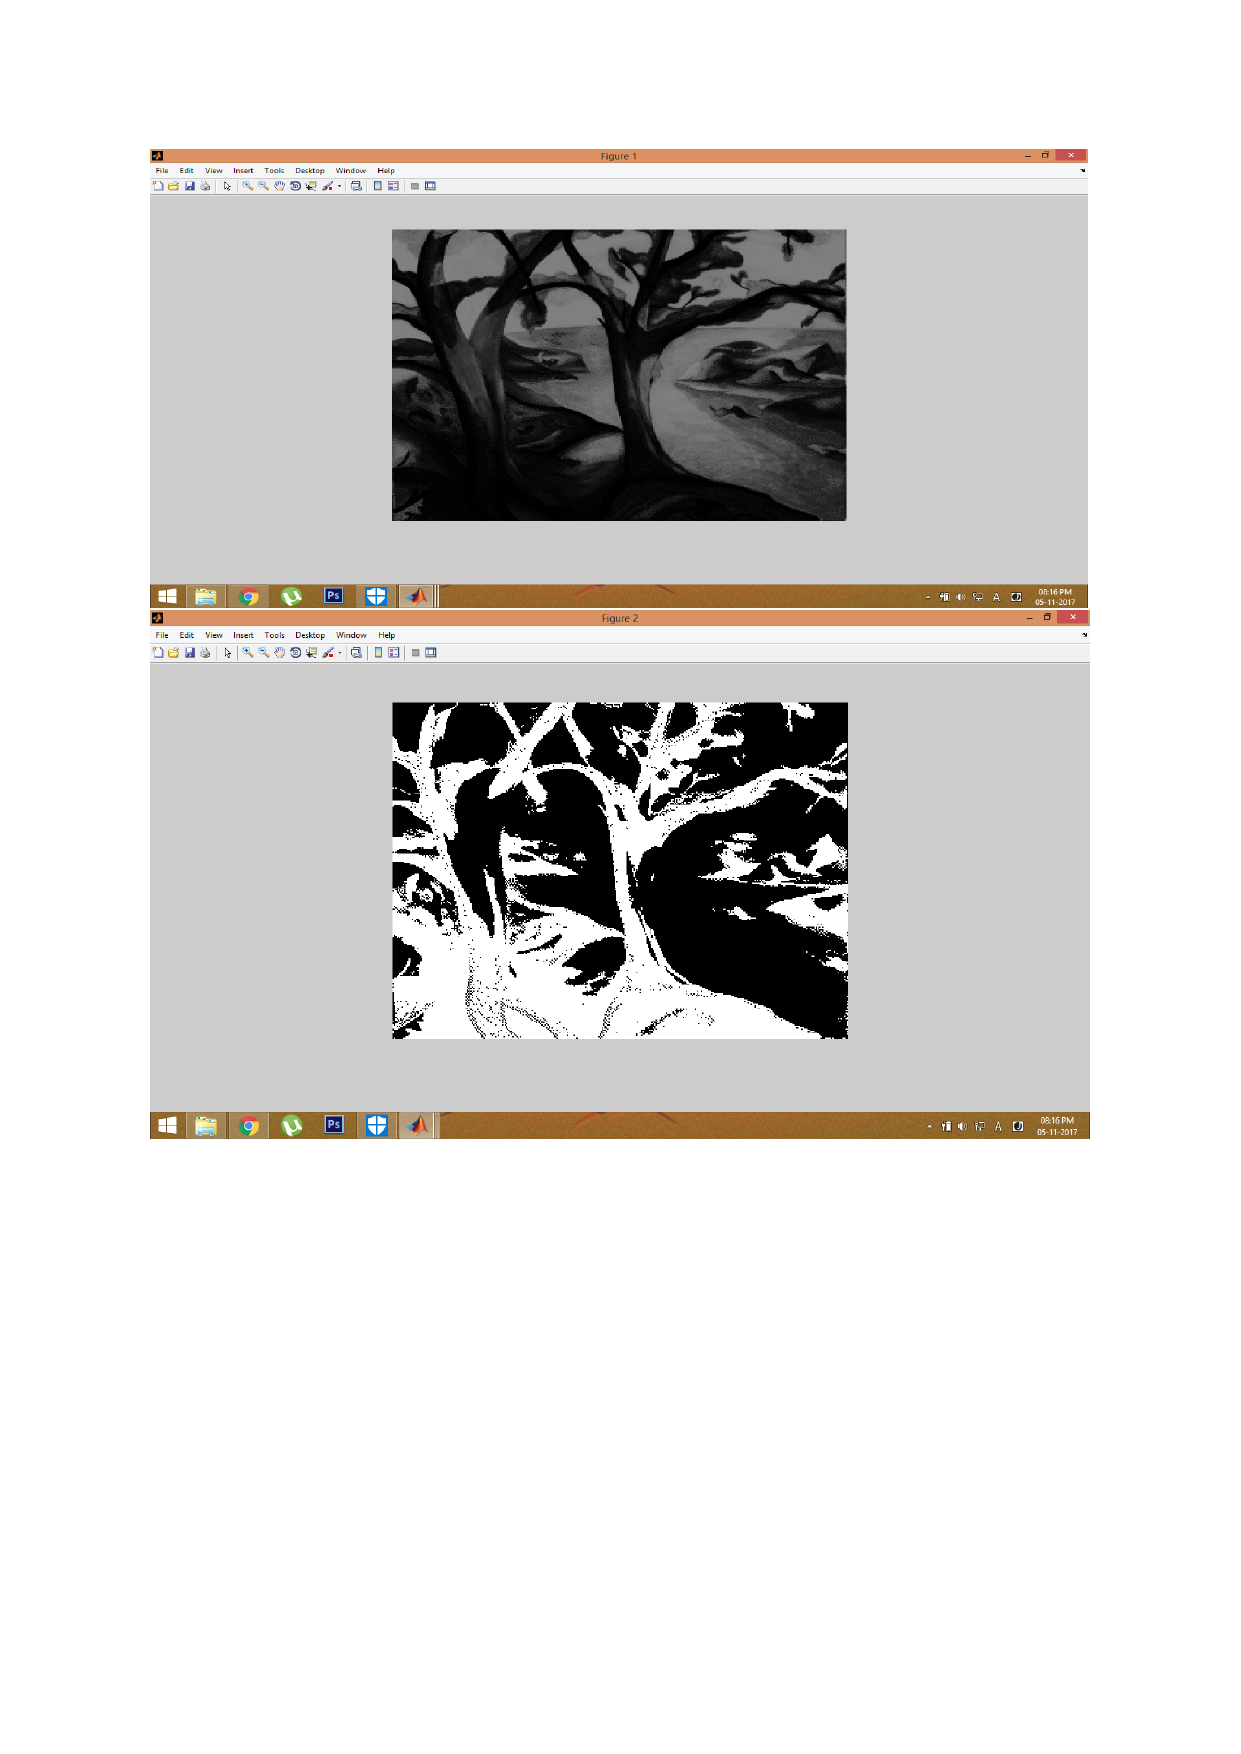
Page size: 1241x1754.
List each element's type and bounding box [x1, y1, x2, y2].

picture [150, 610, 1090, 1139]
picture [150, 149, 1088, 608]
